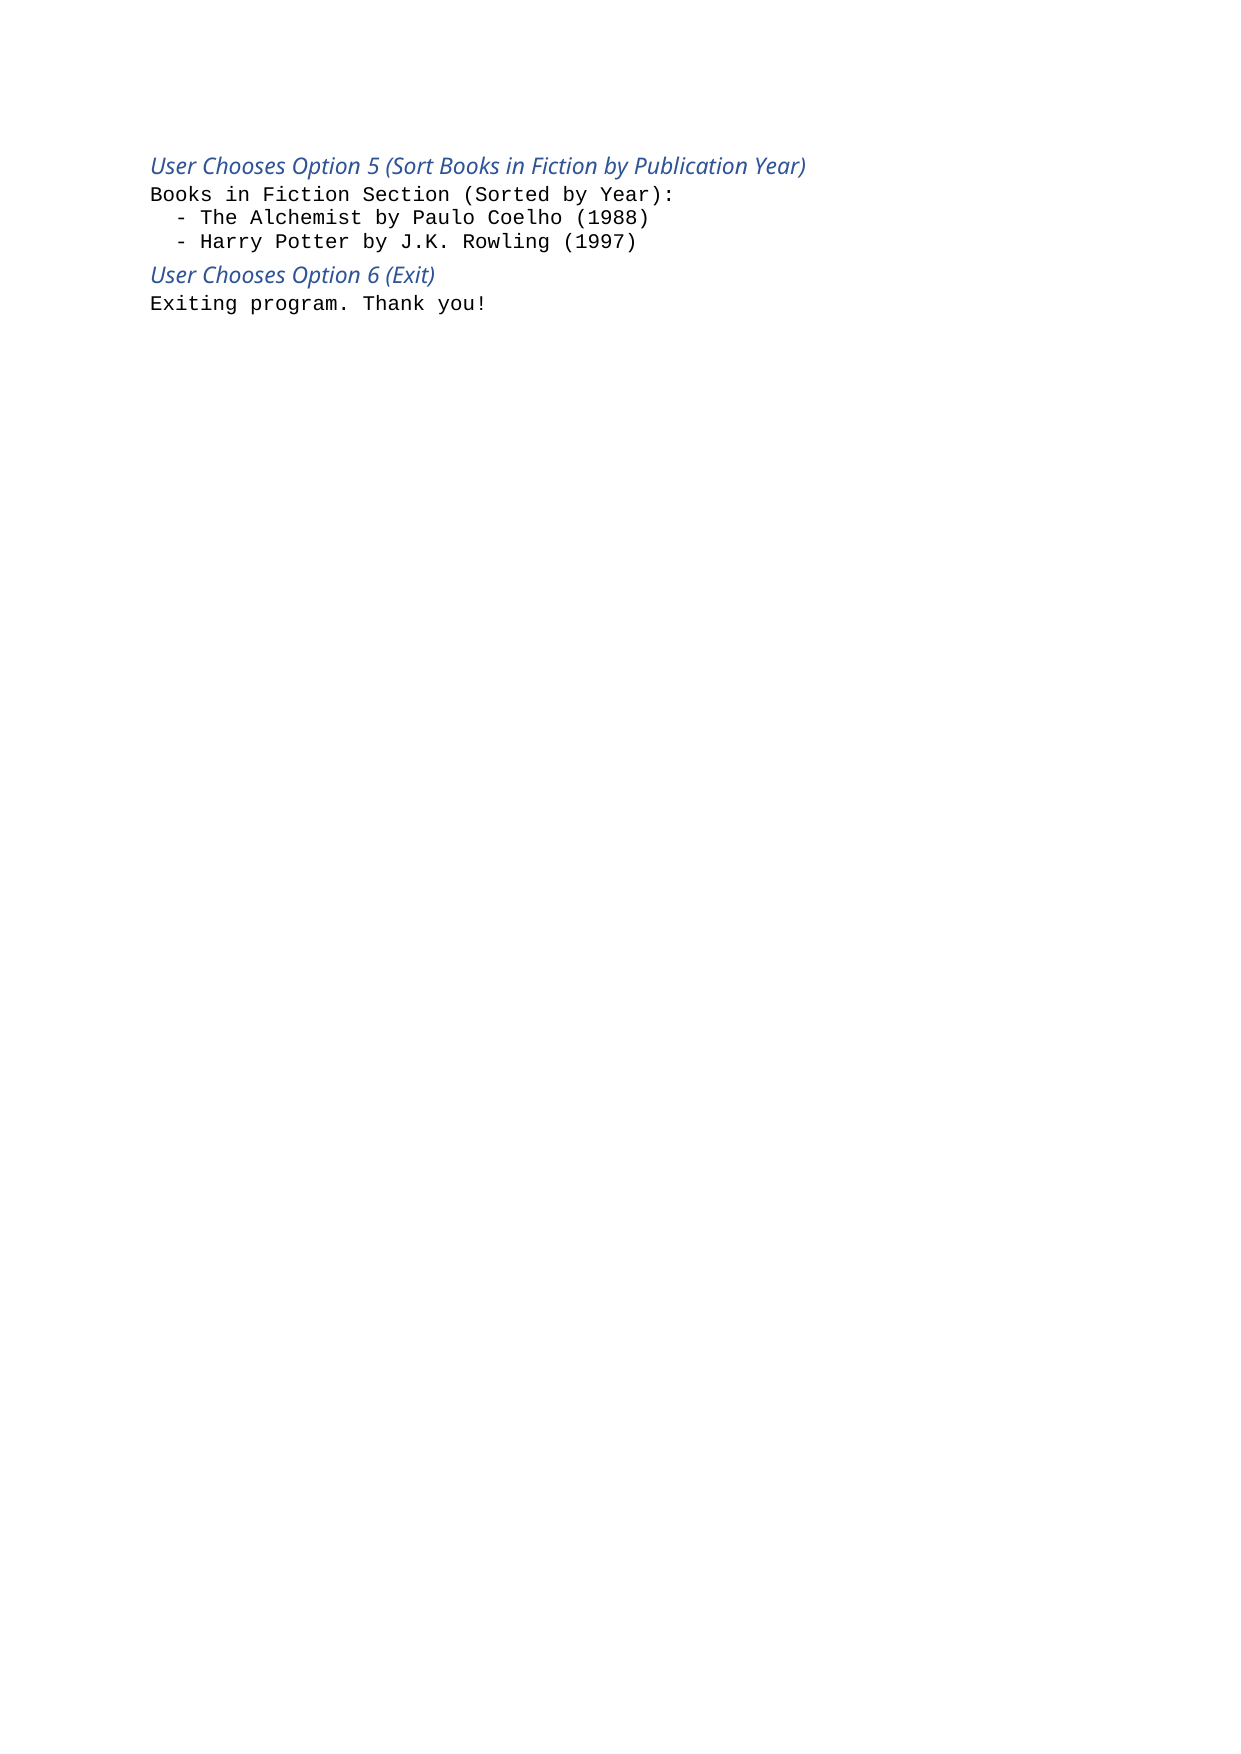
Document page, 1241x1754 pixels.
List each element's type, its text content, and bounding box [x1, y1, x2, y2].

subtitle User Chooses Option 6 (Exit) [150, 259, 1090, 290]
text - Harry Potter by J.K. Rowling (1997) [150, 231, 1090, 255]
text - The Alchemist by Paulo Coelho (1988) [150, 207, 1090, 231]
text Exiting program. Thank you! [150, 293, 1090, 316]
subtitle User Chooses Option 5 (Sort Books in Fiction by Publication Year) [150, 150, 1090, 181]
text Books in Fiction Section (Sorted by Year): [150, 184, 1090, 207]
